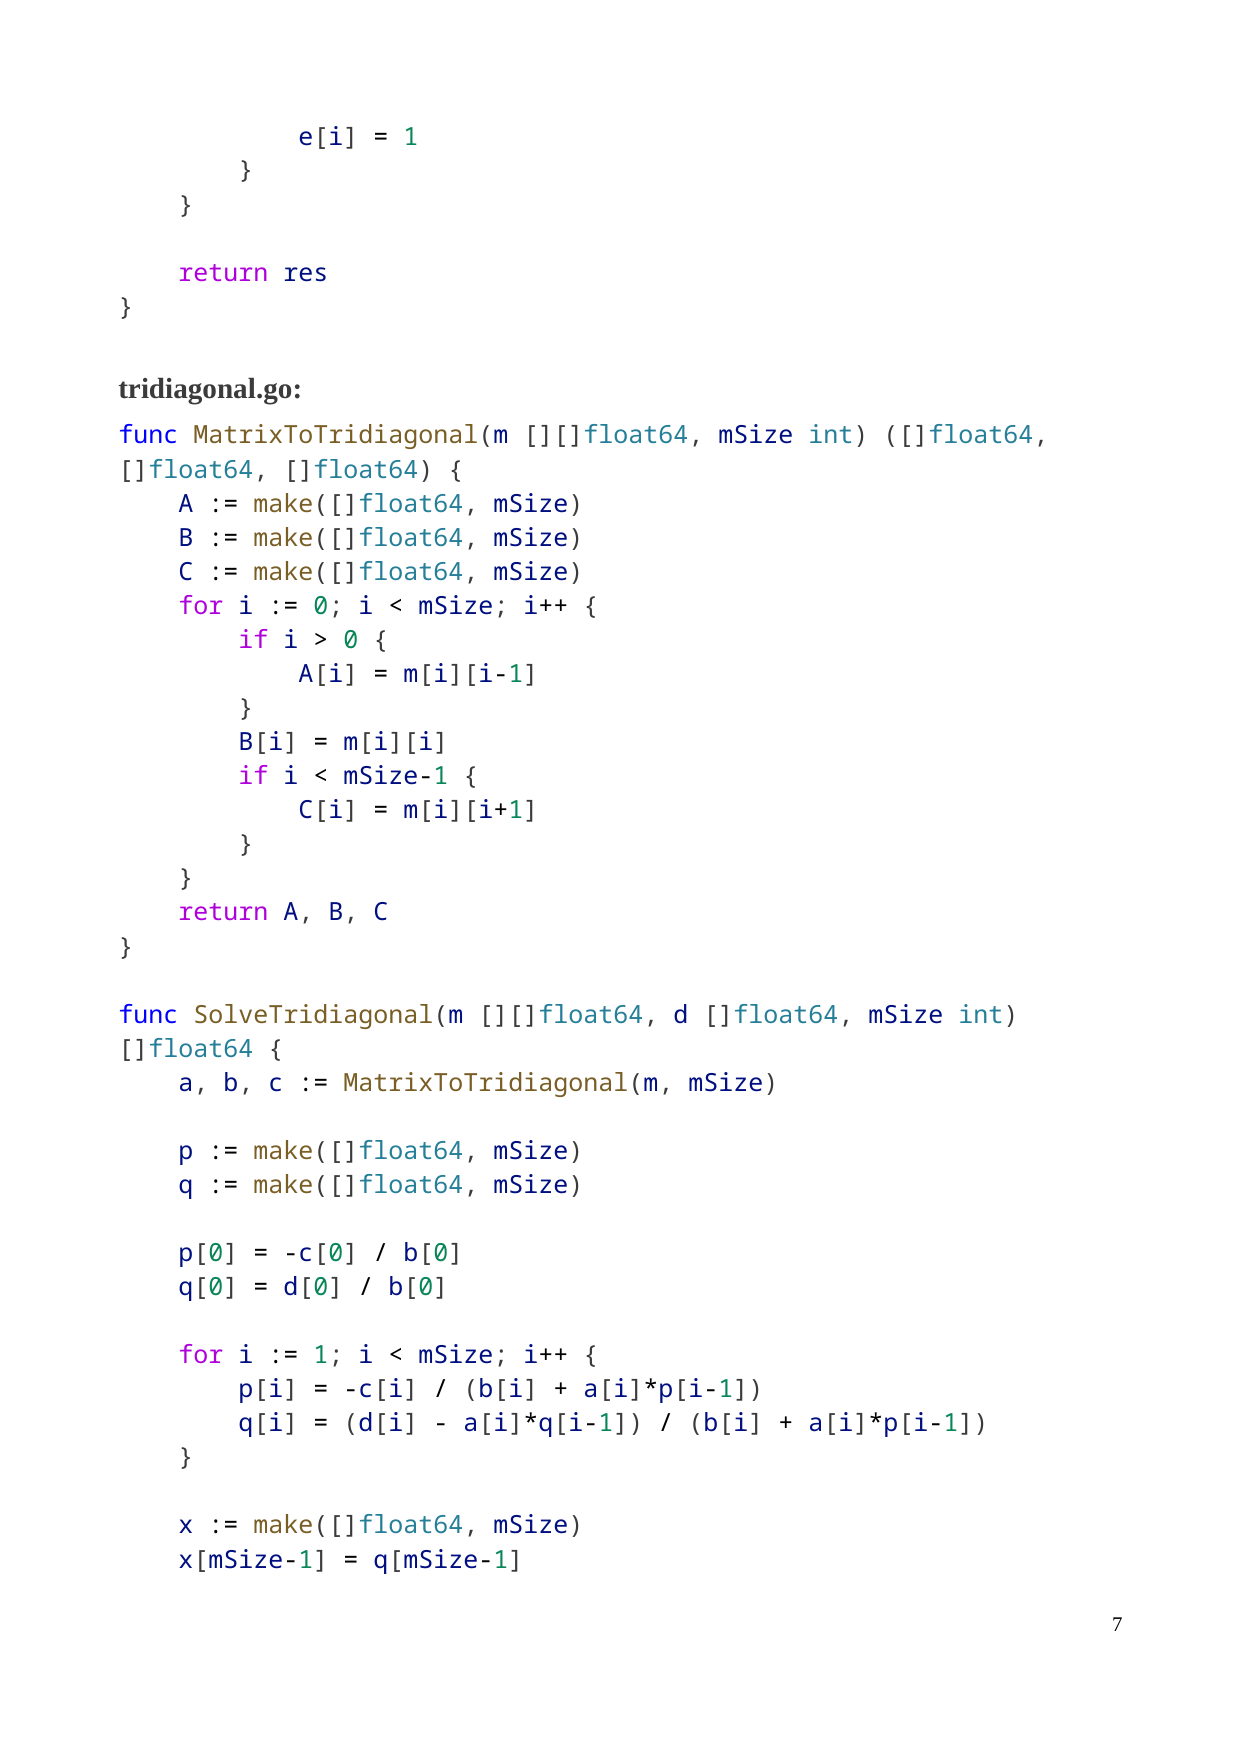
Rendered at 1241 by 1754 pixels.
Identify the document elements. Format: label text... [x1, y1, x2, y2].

text q[0] = d[0] / b[0] [118, 1269, 1122, 1303]
text } [118, 1439, 1122, 1473]
text C := make([]float64, mSize) [118, 553, 1122, 587]
text p[i] = -c[i] / (b[i] + a[i]*p[i-1]) [118, 1371, 1122, 1405]
text q[i] = (d[i] - a[i]*q[i-1]) / (b[i] + a[i]*p[i-1]) [118, 1405, 1122, 1439]
text } [118, 928, 1122, 962]
text func MatrixToTridiagonal(m [][]float64, mSize int) ([]float64, []float64, []float64) { [118, 417, 1122, 485]
text } [118, 826, 1122, 860]
text B[i] = m[i][i] [118, 724, 1122, 758]
text A[i] = m[i][i-1] [118, 656, 1122, 690]
text return A, B, C [118, 894, 1122, 928]
text } [118, 860, 1122, 894]
text a, b, c := MatrixToTridiagonal(m, mSize) [118, 1064, 1122, 1098]
text C[i] = m[i][i+1] [118, 792, 1122, 826]
text } [118, 288, 1122, 322]
text } [118, 152, 1122, 186]
text for i := 0; i < mSize; i++ { [118, 587, 1122, 622]
text for i := 1; i < mSize; i++ { [118, 1337, 1122, 1371]
text if i > 0 { [118, 622, 1122, 656]
text e[i] = 1 [118, 118, 1122, 152]
text A := make([]float64, mSize) [118, 485, 1122, 519]
text B := make([]float64, mSize) [118, 519, 1122, 553]
text q := make([]float64, mSize) [118, 1167, 1122, 1201]
text } [118, 186, 1122, 220]
text } [118, 690, 1122, 724]
text return res [118, 254, 1122, 288]
text func SolveTridiagonal(m [][]float64, d []float64, mSize int) []float64 { [118, 996, 1122, 1064]
text p := make([]float64, mSize) [118, 1132, 1122, 1167]
subtitle tridiagonal.go: [118, 371, 1122, 405]
text x := make([]float64, mSize) [118, 1507, 1122, 1541]
text x[mSize-1] = q[mSize-1] [118, 1541, 1122, 1575]
text p[0] = -c[0] / b[0] [118, 1235, 1122, 1269]
text if i < mSize-1 { [118, 758, 1122, 792]
